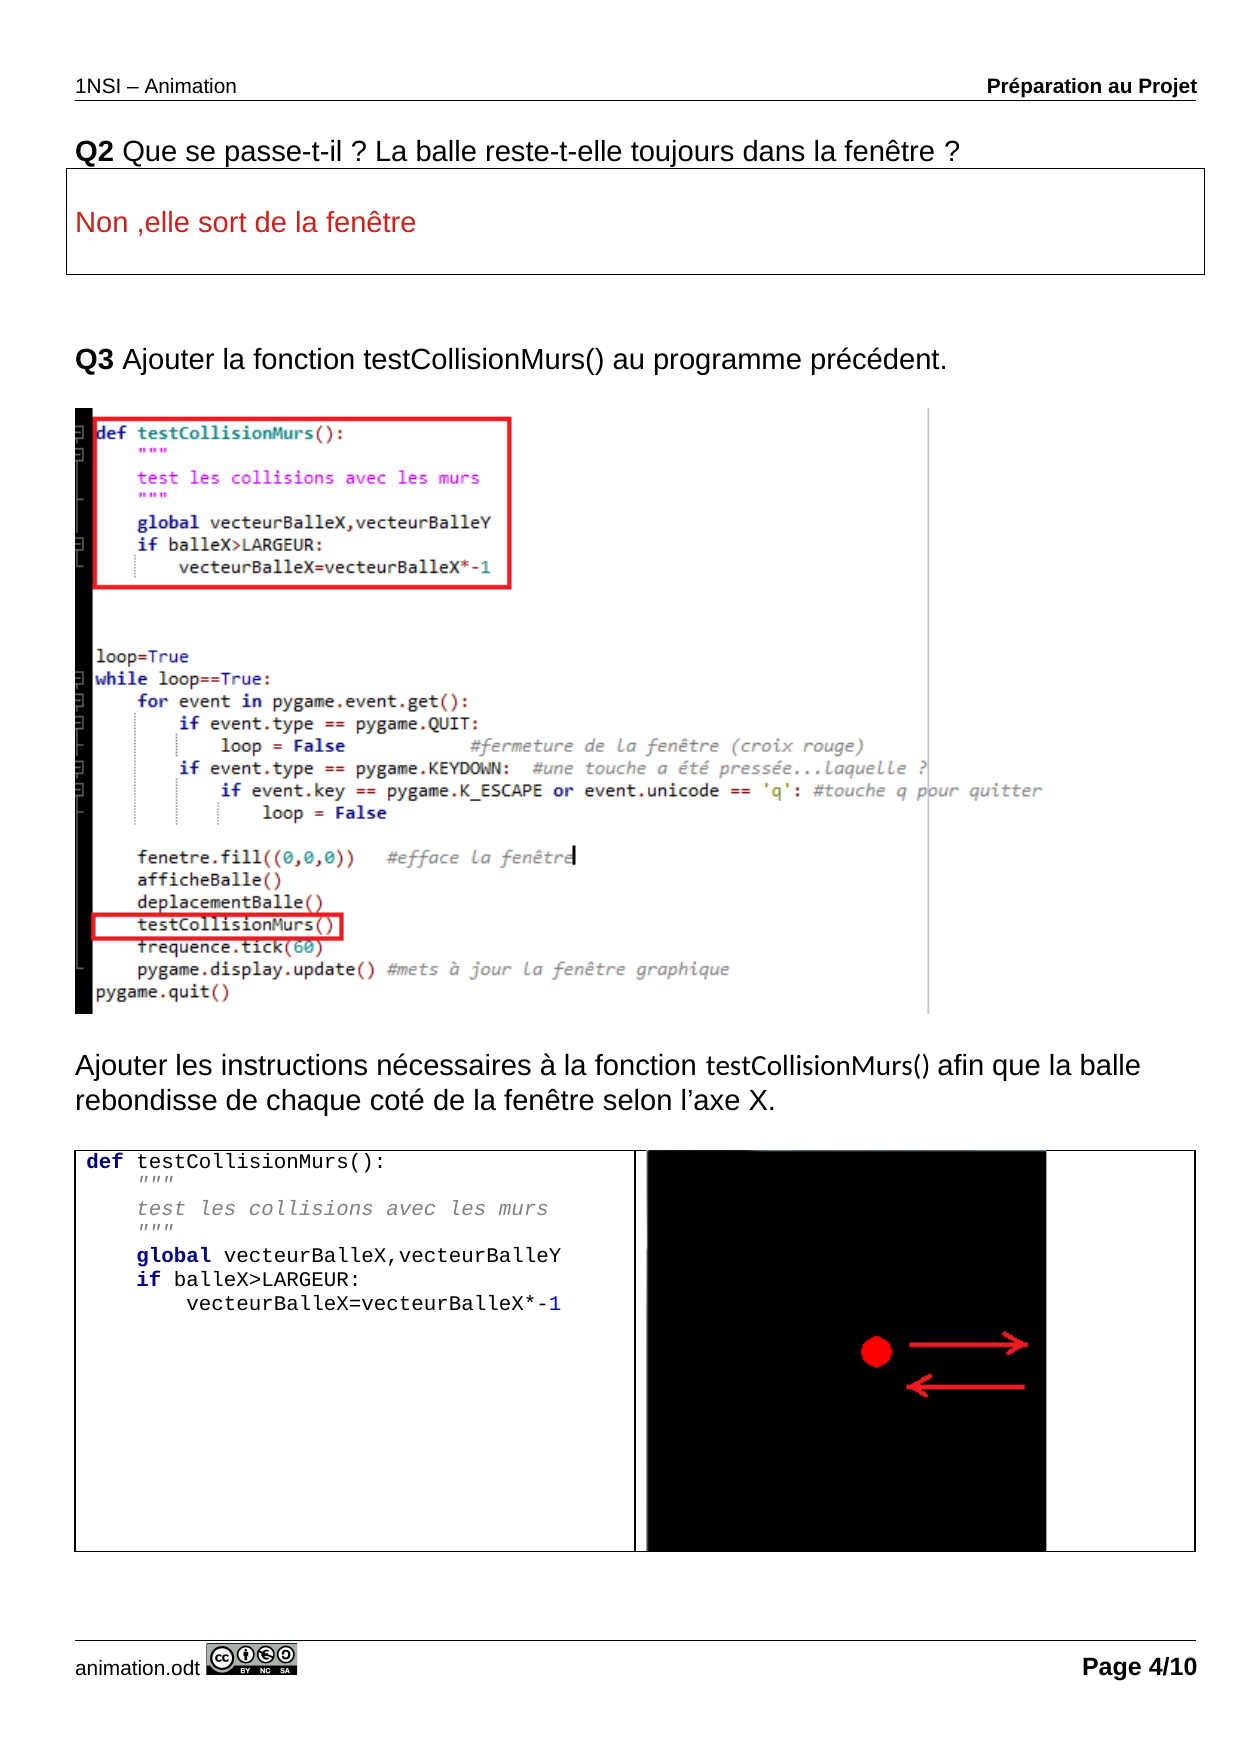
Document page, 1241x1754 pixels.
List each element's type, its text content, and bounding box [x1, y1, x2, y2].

picture [206, 1643, 298, 1675]
text Ajouter les instructions nécessaires à la fonction testCollisionMurs() afin que la balle rebondisse de chaque coté de la fenêtre selon l’axe X. [75, 1047, 1196, 1116]
table_header [636, 1151, 646, 1551]
text Q2 Que se passe-t-il ? La balle reste-t-elle toujours dans la fenêtre ? [75, 134, 1196, 168]
text Q3 Ajouter la fonction testCollisionMurs() au programme précédent. [75, 342, 1196, 375]
text Non ,elle sort de la fenêtre [75, 204, 1196, 238]
picture [75, 408, 1066, 1014]
table_header def testCollisionMurs(): """ test les collisions avec les murs """ global vecteurBalleX,vecteurBalleY if balleX>LARGEUR: vecteurBalleX=vecteurBalleX*-1 [76, 1151, 634, 1551]
table_header [1047, 1151, 1194, 1551]
